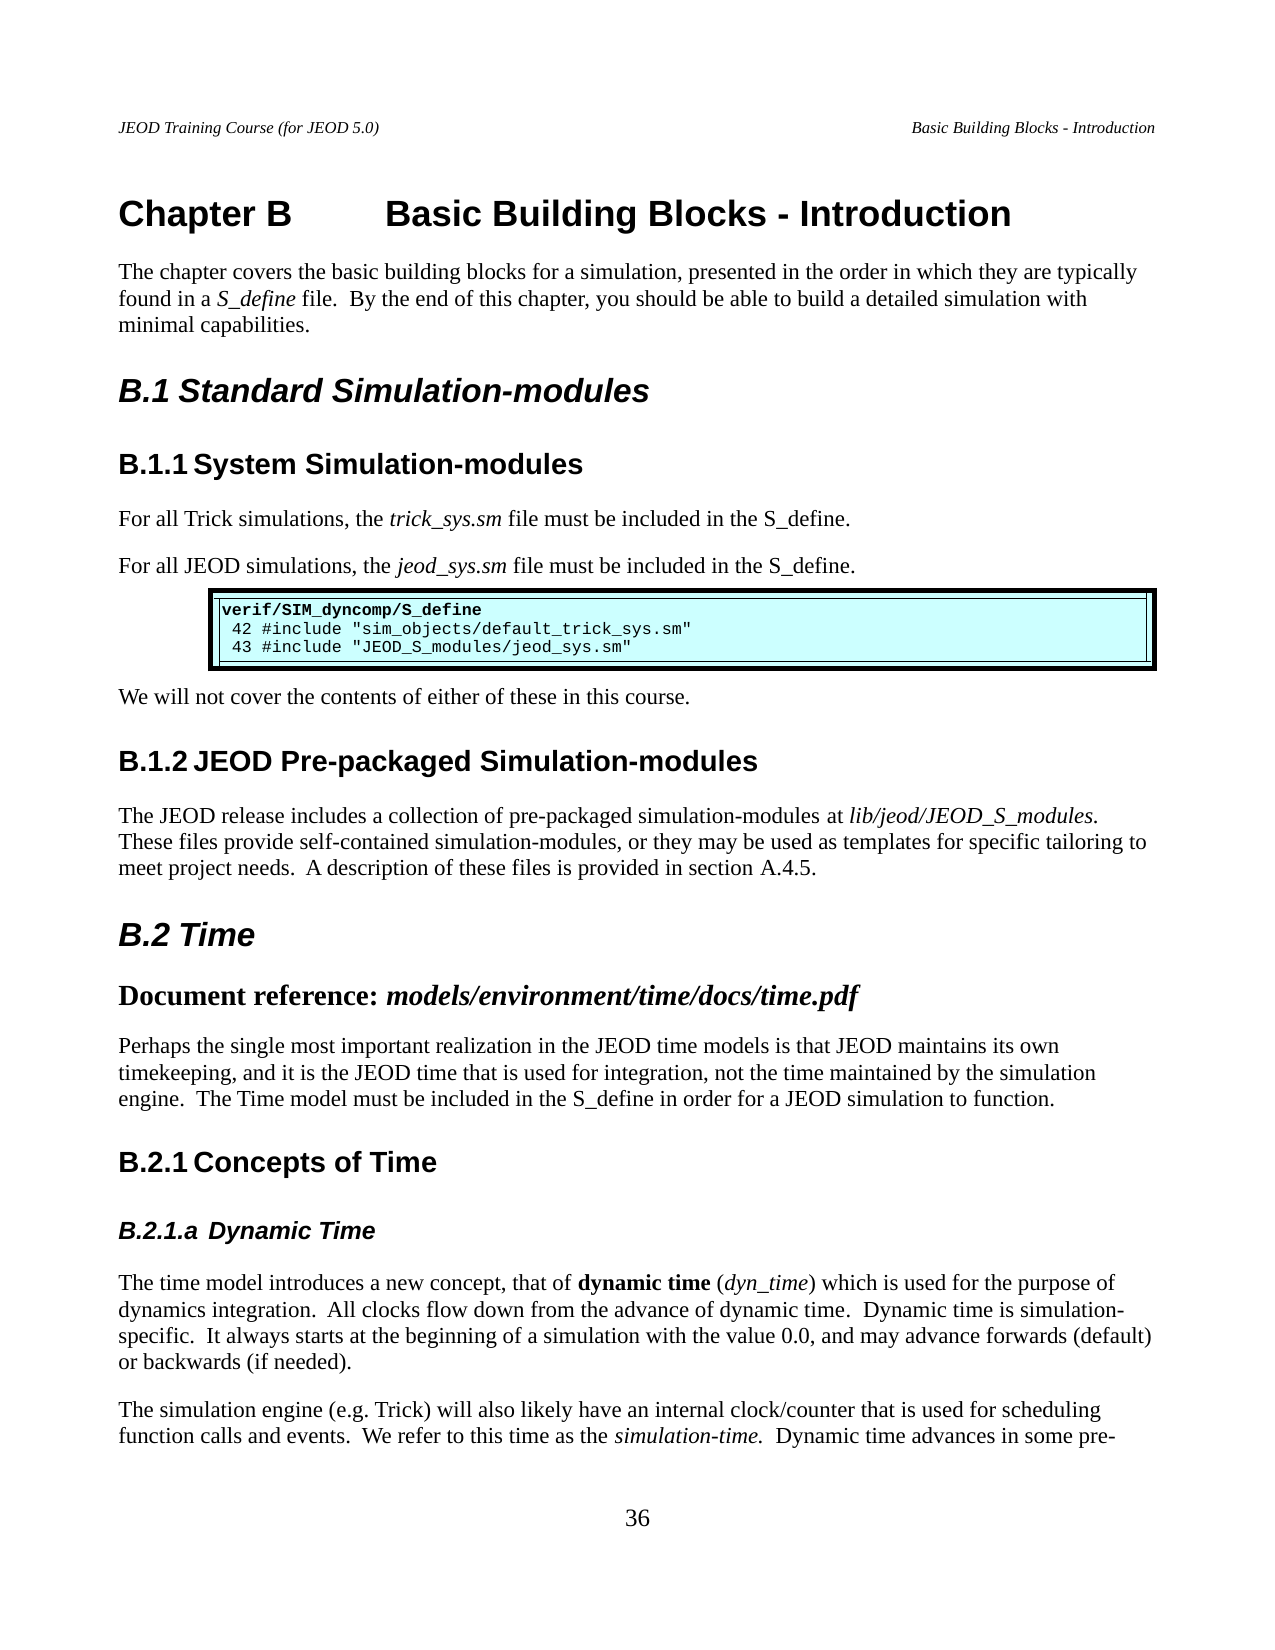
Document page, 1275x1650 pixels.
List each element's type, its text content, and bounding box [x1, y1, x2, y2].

text The simulation engine (e.g. Trick) will also likely have an internal clock/counter that is used for scheduling function calls and events. We refer to this time as the simulation-time. Dynamic time advances in some pre- [118, 1396, 1157, 1448]
text 42 #include "sim_objects/default_trick_sys.sm" [220, 607, 1146, 626]
subtitle Standard Simulation-modules [118, 371, 1157, 410]
text 43 #include "JEOD_S_modules/jeod_sys.sm" [220, 626, 1146, 661]
text verif/SIM_dyncomp/S_define [213, 593, 1146, 598]
text Perhaps the single most important realization in the JEOD time models is that JEOD maintains its own timekeeping, and it is the JEOD time that is used for integration, not the time maintained by the simulation engine. The Time model must be included in the S_define in order for a JEOD simulation to function. [118, 1032, 1157, 1111]
text For all Trick simulations, the trick_sys.sm file must be included in the S_define. [118, 505, 1157, 532]
text The JEOD release includes a collection of pre-packaged simulation-modules at lib/jeod/JEOD_S_modules. These files provide self-contained simulation-modules, or they may be used as templates for specific tailoring to meet project needs. A description of these files is provided in section A.4.5. [118, 802, 1157, 881]
subtitle Dynamic Time [118, 1216, 1157, 1245]
subtitle Basic Building Blocks - Introduction [118, 192, 1157, 234]
text Document reference: models/environment/time/docs/time.pdf [118, 978, 1157, 1011]
subtitle JEOD Pre-packaged Simulation-modules [118, 744, 1157, 777]
text [220, 662, 1152, 666]
text The time model introduces a new concept, that of dynamic time (dyn_time) which is used for the purpose of dynamics integration. All clocks flow down from the advance of dynamic time. Dynamic time is simulation-specific. It always starts at the beginning of a simulation with the value 0.0, and may advance forwards (default) or backwards (if needed). [118, 1269, 1157, 1375]
text verif/SIM_dyncomp/S_define [220, 599, 1146, 607]
text The chapter covers the basic building blocks for a simulation, presented in the order in which they are typically found in a S_define file. By the end of this chapter, you should be able to build a detailed simulation with minimal capabilities. [118, 258, 1157, 337]
subtitle Time [118, 915, 1157, 953]
subtitle Concepts of Time [118, 1145, 1157, 1179]
text We will not cover the contents of either of these in this course. [118, 683, 1157, 710]
subtitle System Simulation-modules [118, 447, 1157, 481]
text For all JEOD simulations, the jeod_sys.sm file must be included in the S_define. [118, 552, 1157, 579]
